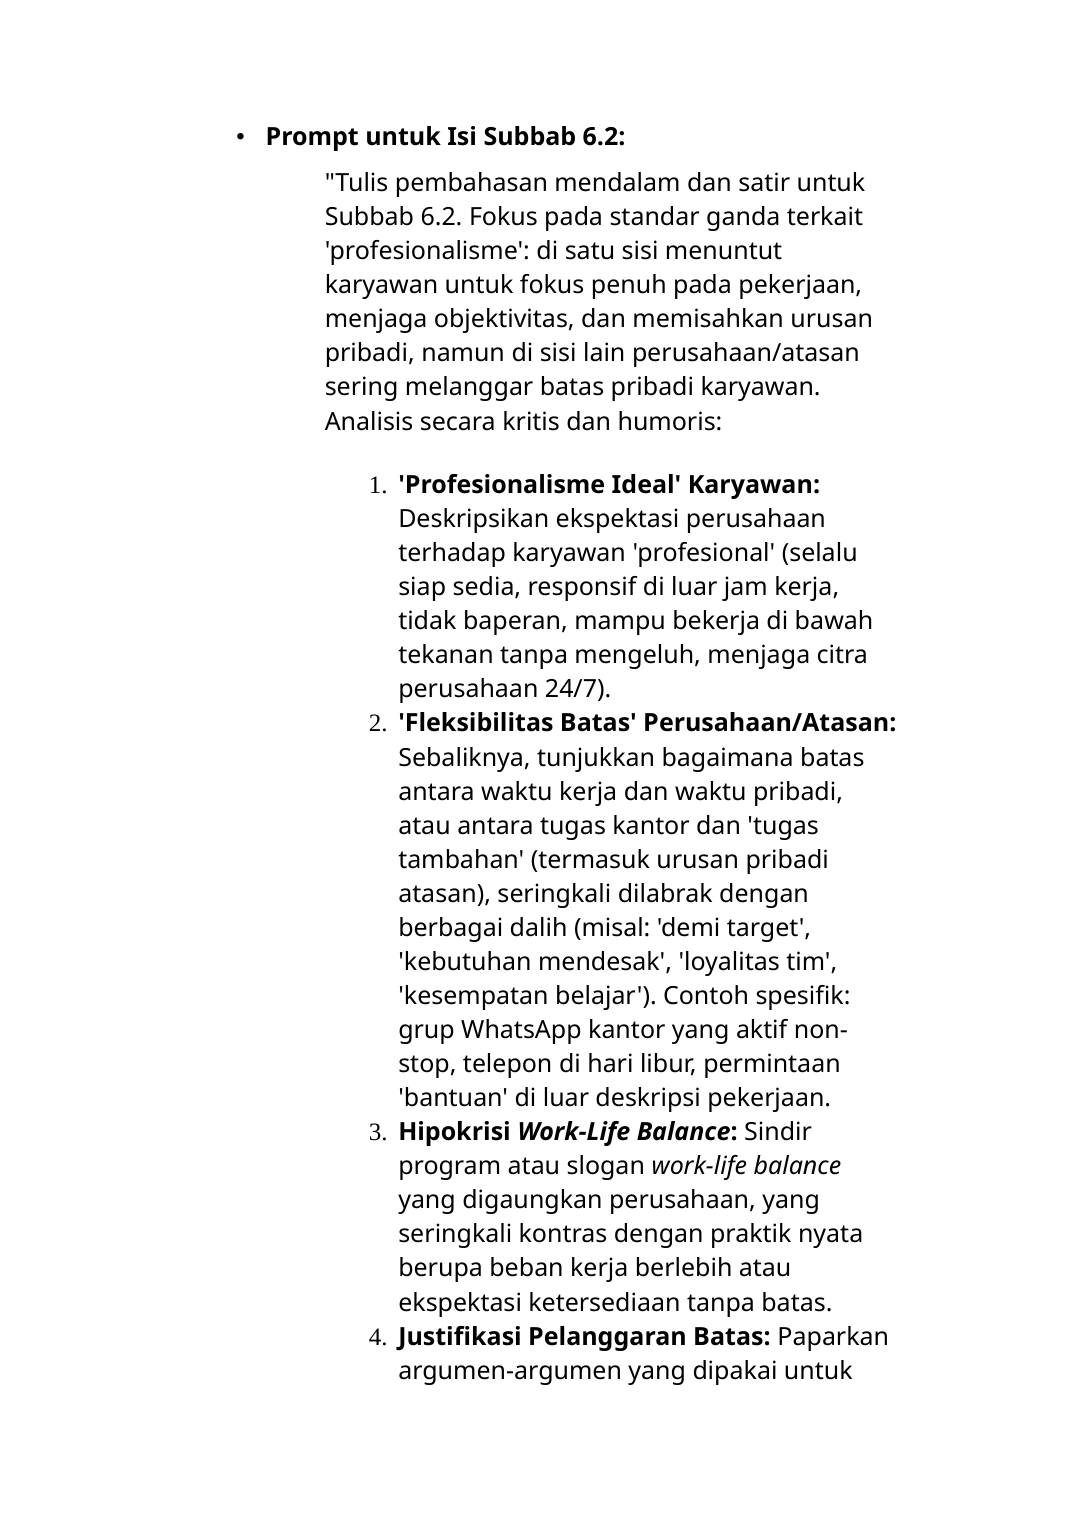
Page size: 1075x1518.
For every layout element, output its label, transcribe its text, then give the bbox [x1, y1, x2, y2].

list Hipokrisi Work-Life Balance: Sindir program atau slogan work-life balance yang digaungkan perusahaan, yang seringkali kontras dengan praktik nyata berupa beban kerja berlebih atau ekspektasi ketersediaan tanpa batas. [369, 1114, 898, 1318]
list 'Fleksibilitas Batas' Perusahaan/Atasan: Sebaliknya, tunjukkan bagaimana batas antara waktu kerja dan waktu pribadi, atau antara tugas kantor dan 'tugas tambahan' (termasuk urusan pribadi atasan), seringkali dilabrak dengan berbagai dalih (misal: 'demi target', 'kebutuhan mendesak', 'loyalitas tim', 'kesempatan belajar'). Contoh spesifik: grup WhatsApp kantor yang aktif non-stop, telepon di hari libur, permintaan 'bantuan' di luar deskripsi pekerjaan. [369, 705, 898, 1114]
list Prompt untuk Isi Subbab 6.2: [236, 118, 957, 152]
list "Tulis pembahasan mendalam dan satir untuk Subbab 6.2. Fokus pada standar ganda terkait 'profesionalisme': di satu sisi menuntut karyawan untuk fokus penuh pada pekerjaan, menjaga objektivitas, dan memisahkan urusan pribadi, namun di sisi lain perusahaan/atasan sering melanggar batas pribadi karyawan. Analisis secara kritis dan humoris: [295, 165, 898, 437]
list Justifikasi Pelanggaran Batas: Paparkan argumen-argumen yang dipakai untuk [369, 1318, 898, 1386]
list 'Profesionalisme Ideal' Karyawan: Deskripsikan ekspektasi perusahaan terhadap karyawan 'profesional' (selalu siap sedia, responsif di luar jam kerja, tidak baperan, mampu bekerja di bawah tekanan tanpa mengeluh, menjaga citra perusahaan 24/7). [369, 467, 898, 705]
